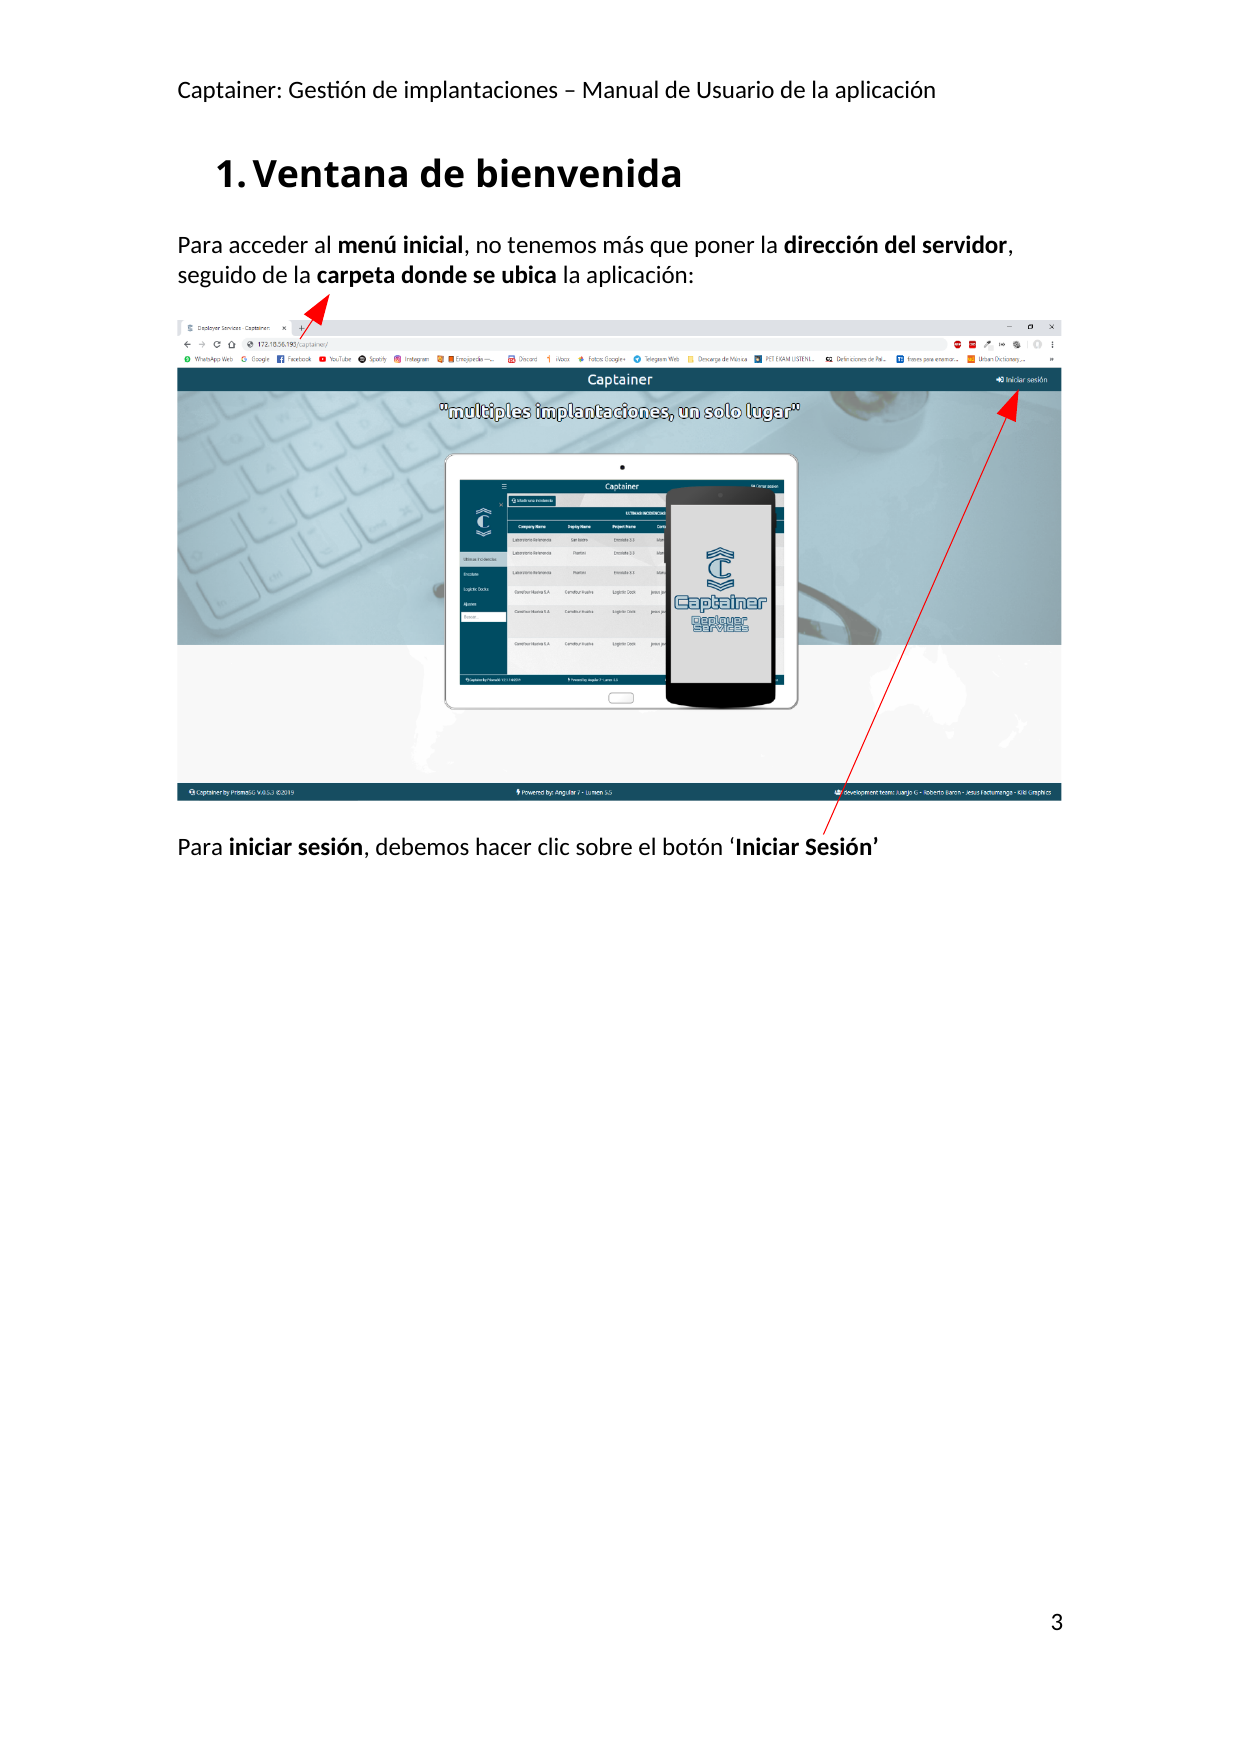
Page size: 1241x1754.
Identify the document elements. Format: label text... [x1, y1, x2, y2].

list Ventana de bienvenida [215, 148, 1063, 199]
text Para acceder al menú inicial, no tenemos más que poner la dirección del servidor, seguido de la carpeta donde se ubica la aplicación: [177, 229, 1063, 290]
text Para iniciar sesión, debemos hacer clic sobre el botón ‘Iniciar Sesión’ [177, 831, 1063, 861]
